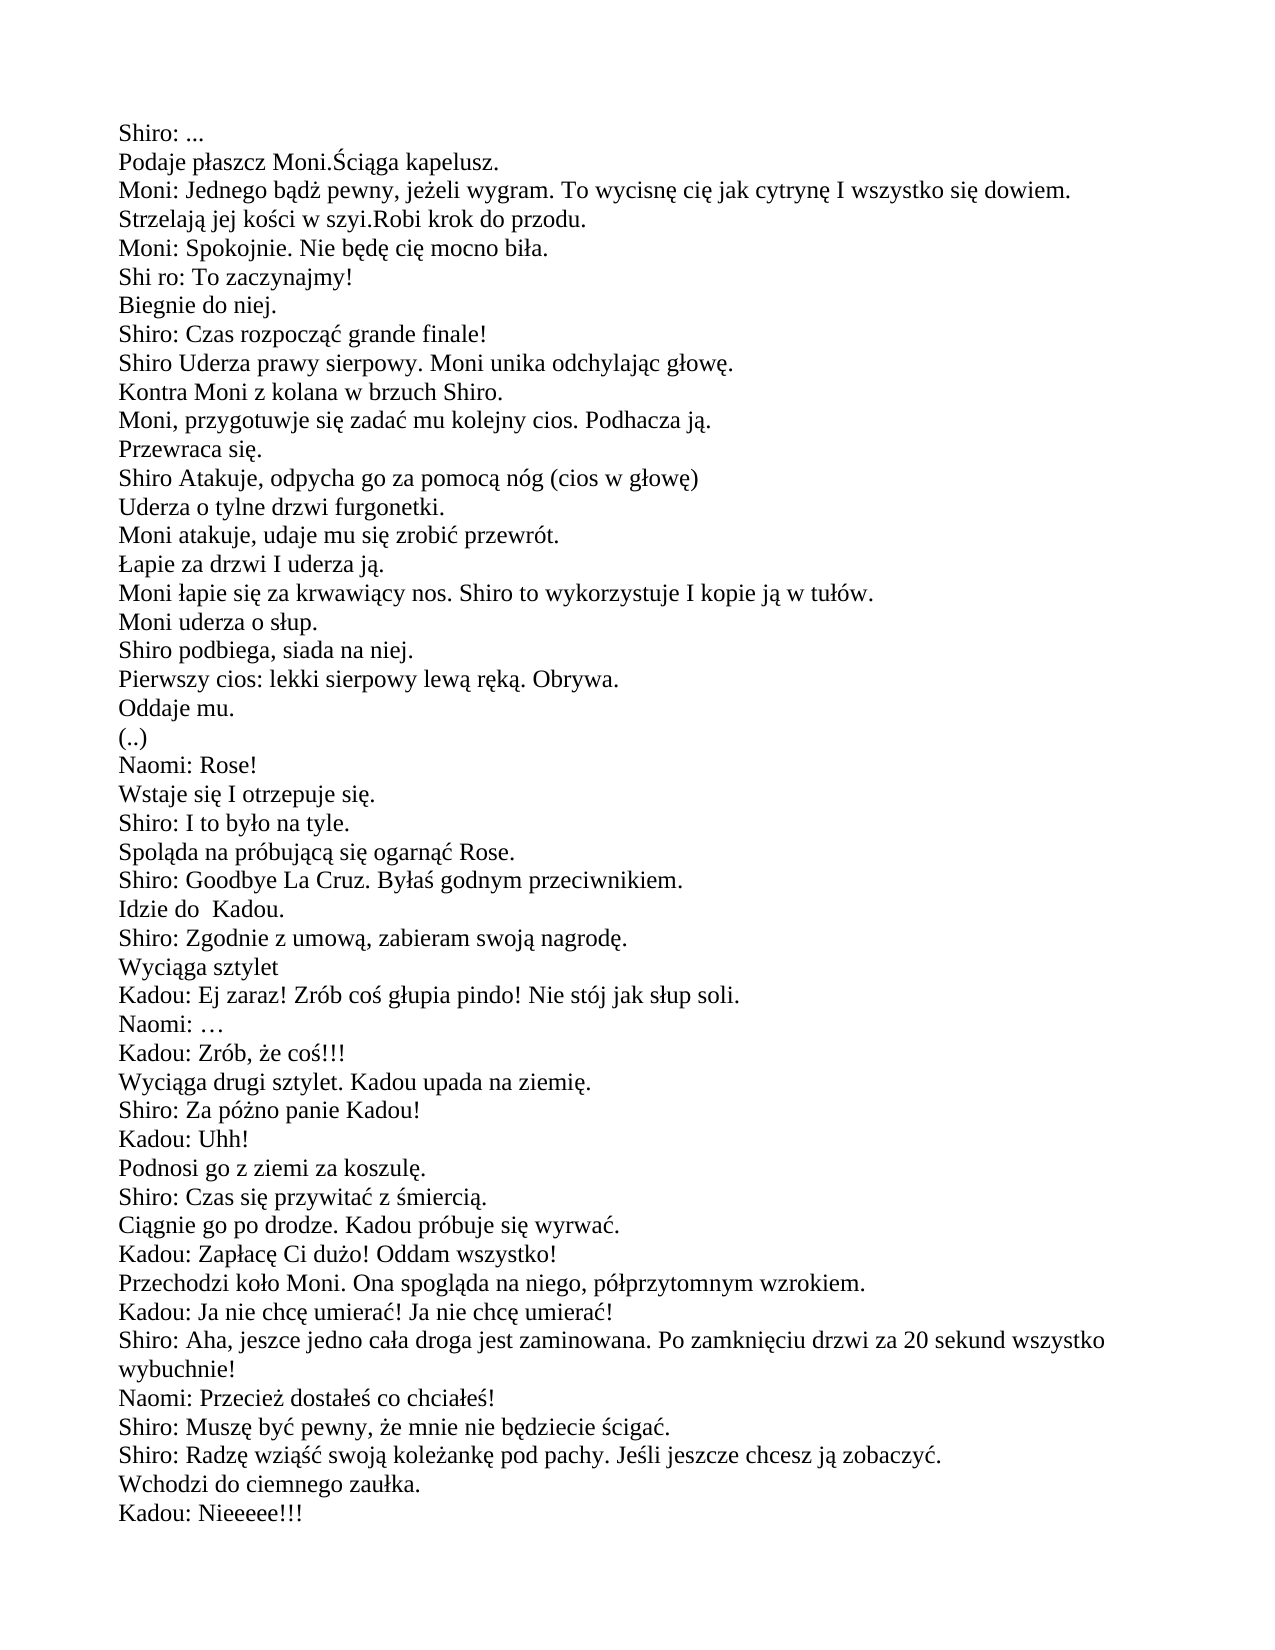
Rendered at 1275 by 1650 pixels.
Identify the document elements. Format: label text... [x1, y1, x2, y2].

text Podaje płaszcz Moni.Ściąga kapelusz. [118, 147, 1157, 176]
text Naomi: Rose! [118, 751, 1157, 779]
text Shiro: Radzę wziąść swoją koleżankę pod pachy. Jeśli jeszcze chcesz ją zobaczyć. [118, 1441, 1157, 1469]
text Shiro podbiega, siada na niej. [118, 636, 1157, 664]
text Pierwszy cios: lekki sierpowy lewą ręką. Obrywa. [118, 664, 1157, 693]
text Biegnie do niej. [118, 291, 1157, 319]
text Wchodzi do ciemnego zaułka. [118, 1469, 1157, 1498]
text Shiro: Aha, jeszce jedno cała droga jest zaminowana. Po zamknięciu drzwi za 20 sekund wszystko wybuchnie! [118, 1326, 1157, 1383]
text Shiro: I to było na tyle. [118, 808, 1157, 837]
text Ciągnie go po drodze. Kadou próbuje się wyrwać. [118, 1211, 1157, 1239]
text Przechodzi koło Moni. Ona spogląda na niego, półprzytomnym wzrokiem. [118, 1268, 1157, 1297]
text Moni atakuje, udaje mu się zrobić przewrót. [118, 521, 1157, 549]
text Wyciąga sztylet [118, 952, 1157, 981]
text Wstaje się I otrzepuje się. [118, 779, 1157, 808]
text Shi ro: To zaczynajmy! [118, 262, 1157, 291]
text Shiro: Czas rozpocząć grande finale! [118, 319, 1157, 348]
text Moni: Spokojnie. Nie będę cię mocno biła. [118, 233, 1157, 262]
text Shiro: Muszę być pewny, że mnie nie będziecie ścigać. [118, 1412, 1157, 1441]
text Shiro: ... [118, 118, 1157, 147]
text Kadou: Nieeeee!!! [118, 1498, 1157, 1527]
text Kadou: Uhh! [118, 1124, 1157, 1153]
text Idzie do Kadou. [118, 894, 1157, 923]
text Shiro: Za póżno panie Kadou! [118, 1096, 1157, 1124]
text Kadou: Ja nie chcę umierać! Ja nie chcę umierać! [118, 1297, 1157, 1326]
text Shiro: Czas się przywitać z śmiercią. [118, 1182, 1157, 1211]
text Shiro Uderza prawy sierpowy. Moni unika odchylając głowę. [118, 348, 1157, 377]
text Kadou: Zapłacę Ci dużo! Oddam wszystko! [118, 1239, 1157, 1268]
text Shiro: Zgodnie z umową, zabieram swoją nagrodę. [118, 923, 1157, 952]
text Kadou: Zrób, że coś!!! [118, 1038, 1157, 1067]
text Moni łapie się za krwawiący nos. Shiro to wykorzystuje I kopie ją w tułów. [118, 578, 1157, 607]
text Shiro: Goodbye La Cruz. Byłaś godnym przeciwnikiem. [118, 866, 1157, 894]
text Moni: Jednego bądż pewny, jeżeli wygram. To wycisnę cię jak cytrynę I wszystko się dowiem. [118, 176, 1157, 204]
text Uderza o tylne drzwi furgonetki. [118, 492, 1157, 521]
text (..) [118, 722, 1157, 751]
text Przewraca się. [118, 434, 1157, 463]
text Naomi: Przecież dostałeś co chciałeś! [118, 1383, 1157, 1412]
text Wyciąga drugi sztylet. Kadou upada na ziemię. [118, 1067, 1157, 1096]
text Moni uderza o słup. [118, 607, 1157, 636]
text Kadou: Ej zaraz! Zrób coś głupia pindo! Nie stój jak słup soli. [118, 981, 1157, 1009]
text Oddaje mu. [118, 693, 1157, 722]
text Spoląda na próbującą się ogarnąć Rose. [118, 837, 1157, 866]
text Łapie za drzwi I uderza ją. [118, 549, 1157, 578]
text Podnosi go z ziemi za koszulę. [118, 1153, 1157, 1182]
text Kontra Moni z kolana w brzuch Shiro. [118, 377, 1157, 406]
text Shiro Atakuje, odpycha go za pomocą nóg (cios w głowę) [118, 463, 1157, 492]
text Naomi: … [118, 1009, 1157, 1038]
text Strzelają jej kości w szyi.Robi krok do przodu. [118, 204, 1157, 233]
text Moni, przygotuwje się zadać mu kolejny cios. Podhacza ją. [118, 406, 1157, 434]
